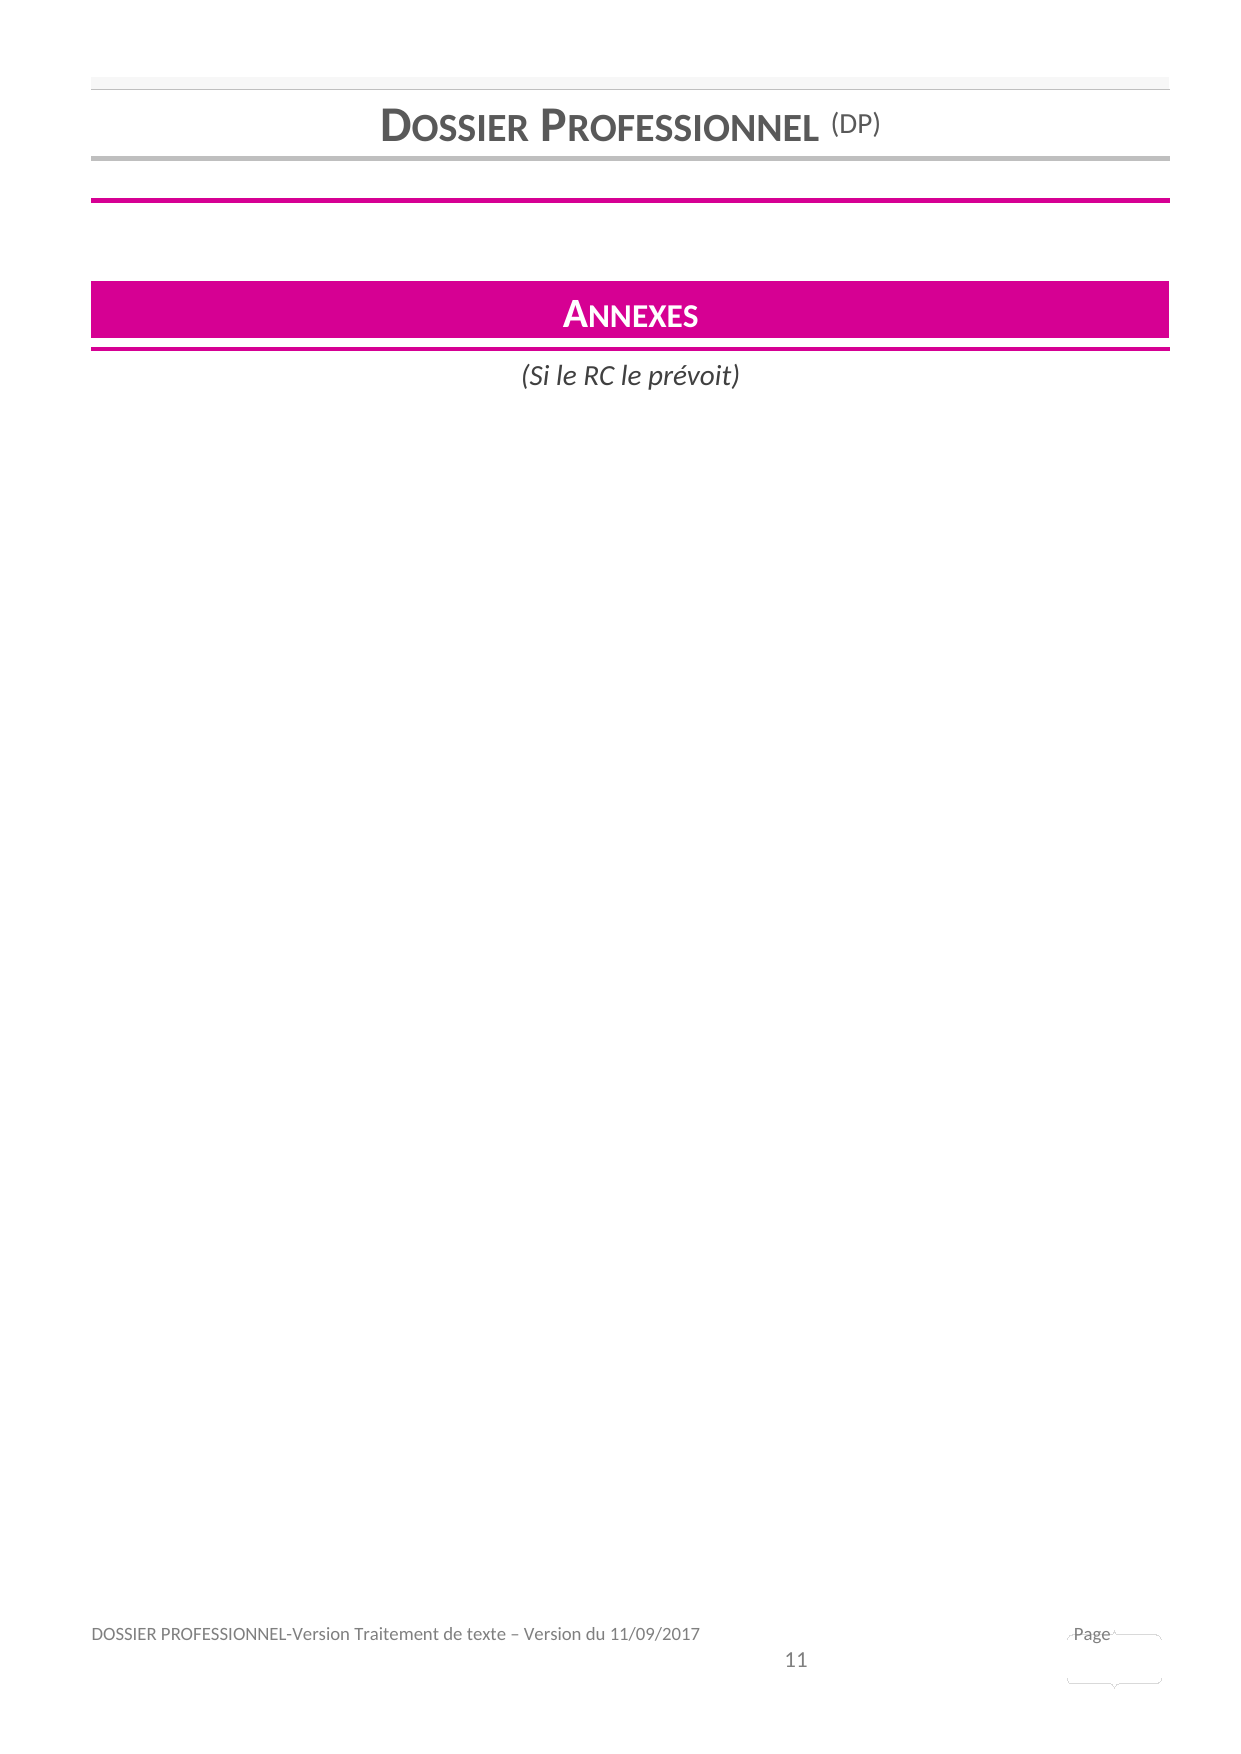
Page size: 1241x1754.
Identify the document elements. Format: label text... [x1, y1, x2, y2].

table_header Annexes [91, 281, 1169, 338]
table_cell (Si le RC le prévoit) [91, 351, 1169, 429]
table_cell [91, 338, 1169, 347]
